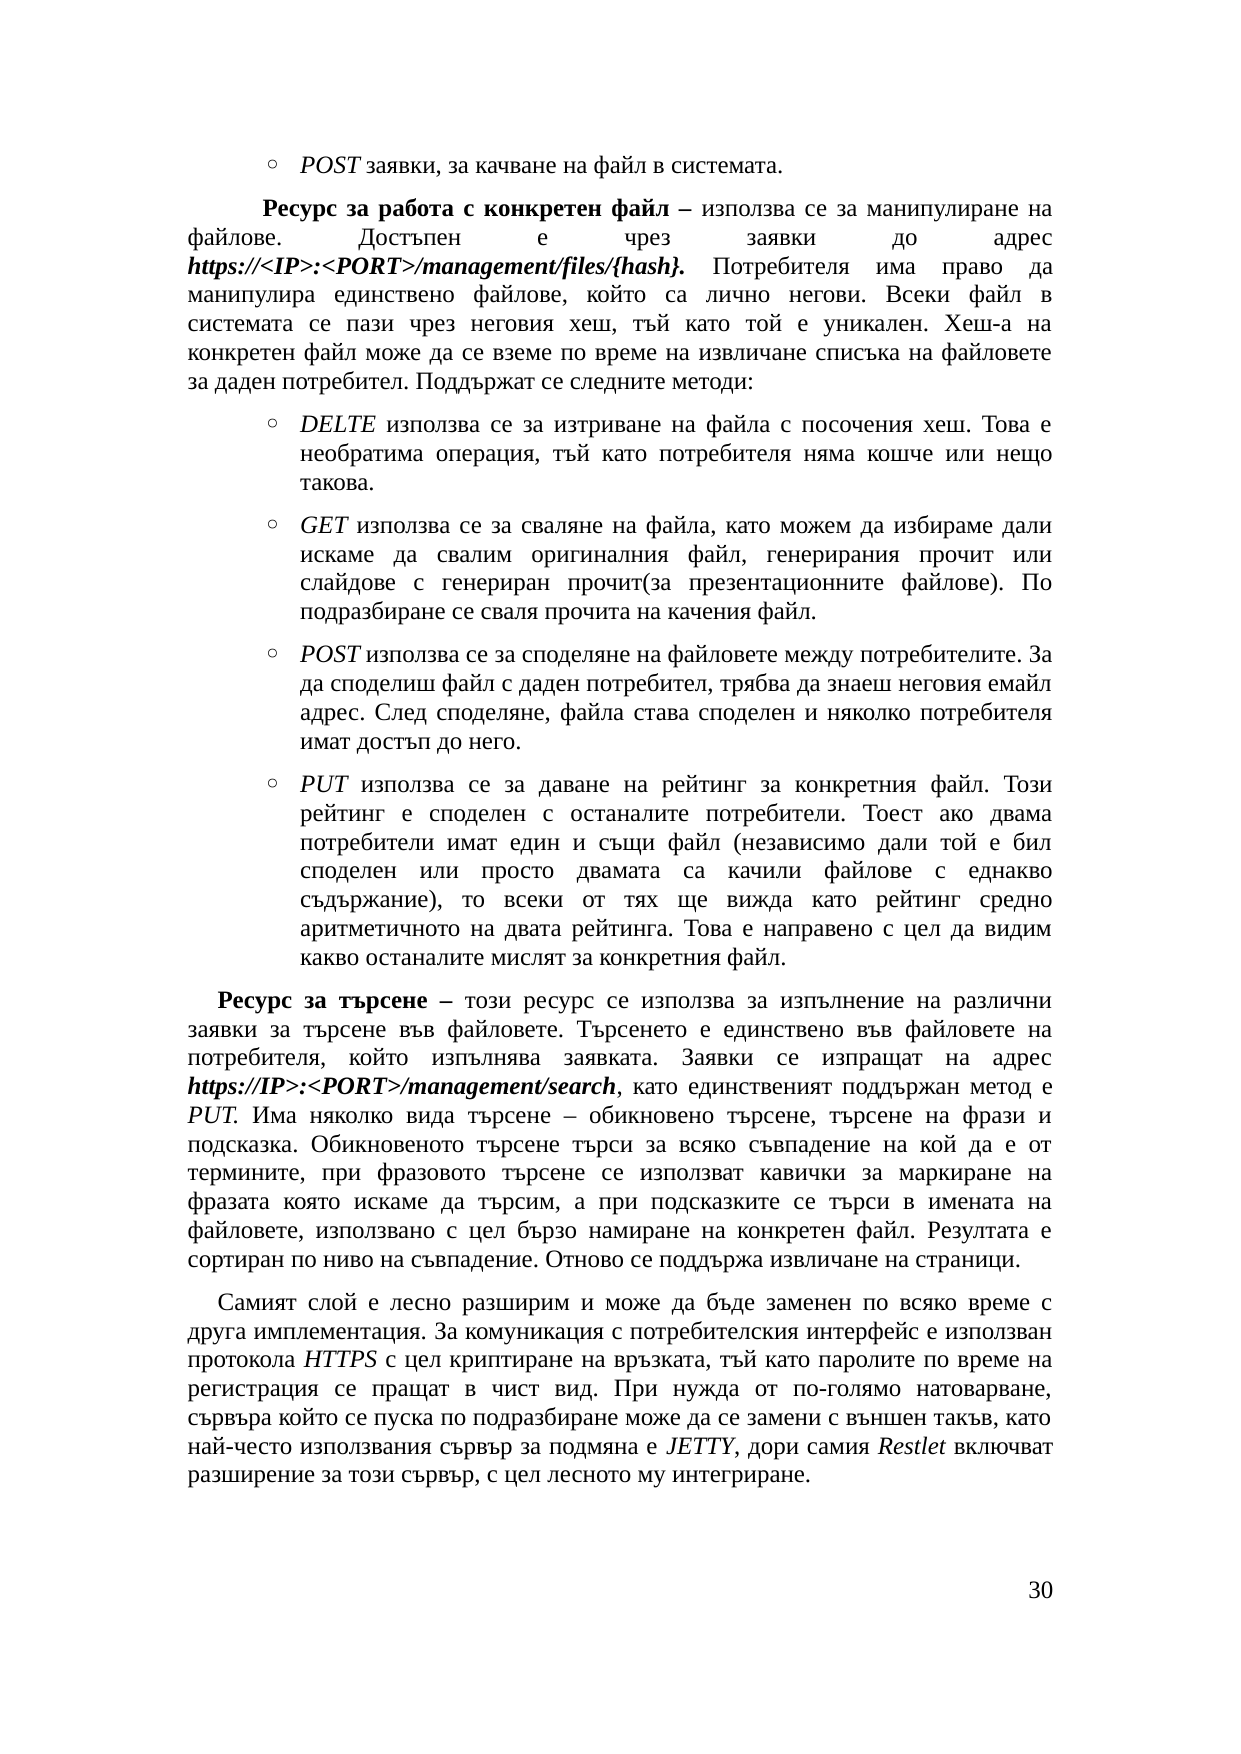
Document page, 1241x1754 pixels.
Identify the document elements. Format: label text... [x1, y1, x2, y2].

list POST използва се за споделяне на файловете между потребителите. За да споделиш файл с даден потребител, трябва да знаеш неговия емайл адрес. След споделяне, файла става споделен и няколко потребителя имат достъп до него. [262, 639, 1053, 754]
text Самият слой е лесно разширим и може да бъде заменен по всяко време с друга имплементация. За комуникация с потребителския интерфейс е използван протокола HTTPS с цел криптиране на връзката, тъй като паролите по време на регистрация се пращат в чист вид. При нужда от по-голямо натоварване, сървъра който се пуска по подразбиране може да се замени с външен такъв, като най-често използвания сървър за подмяна е JETTY, дори самия Restlet включват разширение за този сървър, с цел лесното му интегриране. [187, 1287, 1053, 1488]
text Ресурс за работа с конкретен файл – използва се за манипулиране на файлове. Достъпен е чрез заявки до адрес https://<IP>:<PORT>/management/files/{hash}. Потребителя има право да манипулира единствено файлове, който са лично негови. Всеки файл в системата се пази чрез неговия хеш, тъй като той е уникален. Хеш-а на конкретен файл може да се вземе по време на извличане списъка на файловете за даден потребител. Поддържат се следните методи: [187, 193, 1053, 394]
list POST заявки, за качване на файл в системата. [262, 150, 1053, 179]
text Ресурс за търсене – този ресурс се използва за изпълнение на различни заявки за търсене във файловете. Търсенето е единствено във файловете на потребителя, който изпълнява заявката. Заявки се изпращат на адрес https://IP>:<PORT>/management/search, като единственият поддържан метод е PUT. Има няколко вида търсене – обикновено търсене, търсене на фрази и подсказка. Обикновеното търсене търси за всяко съвпадение на кой да е от термините, при фразовото търсене се използват кавички за маркиране на фразата която искаме да търсим, а при подсказките се търси в имената на файловете, използвано с цел бързо намиране на конкретен файл. Резултата е сортиран по ниво на съвпадение. Отново се поддържа извличане на страници. [187, 985, 1053, 1272]
list GET използва се за сваляне на файла, като можем да избираме дали искаме да свалим оригиналния файл, генерирания прочит или слайдове с генериран прочит(за презентационните файлове). По подразбиране се сваля прочита на качения файл. [262, 510, 1053, 625]
list PUT използва се за даване на рейтинг за конкретния файл. Този рейтинг е споделен с останалите потребители. Тоест ако двама потребители имат един и същи файл (независимо дали той е бил споделен или просто двамата са качили файлове с еднакво съдържание), то всеки от тях ще вижда като рейтинг средно аритметичното на двата рейтинга. Това е направено с цел да видим какво останалите мислят за конкретния файл. [262, 769, 1053, 970]
list DELTE използва се за изтриване на файла с посочения хеш. Това е необратима операция, тъй като потребителя няма кошче или нещо такова. [262, 409, 1053, 495]
